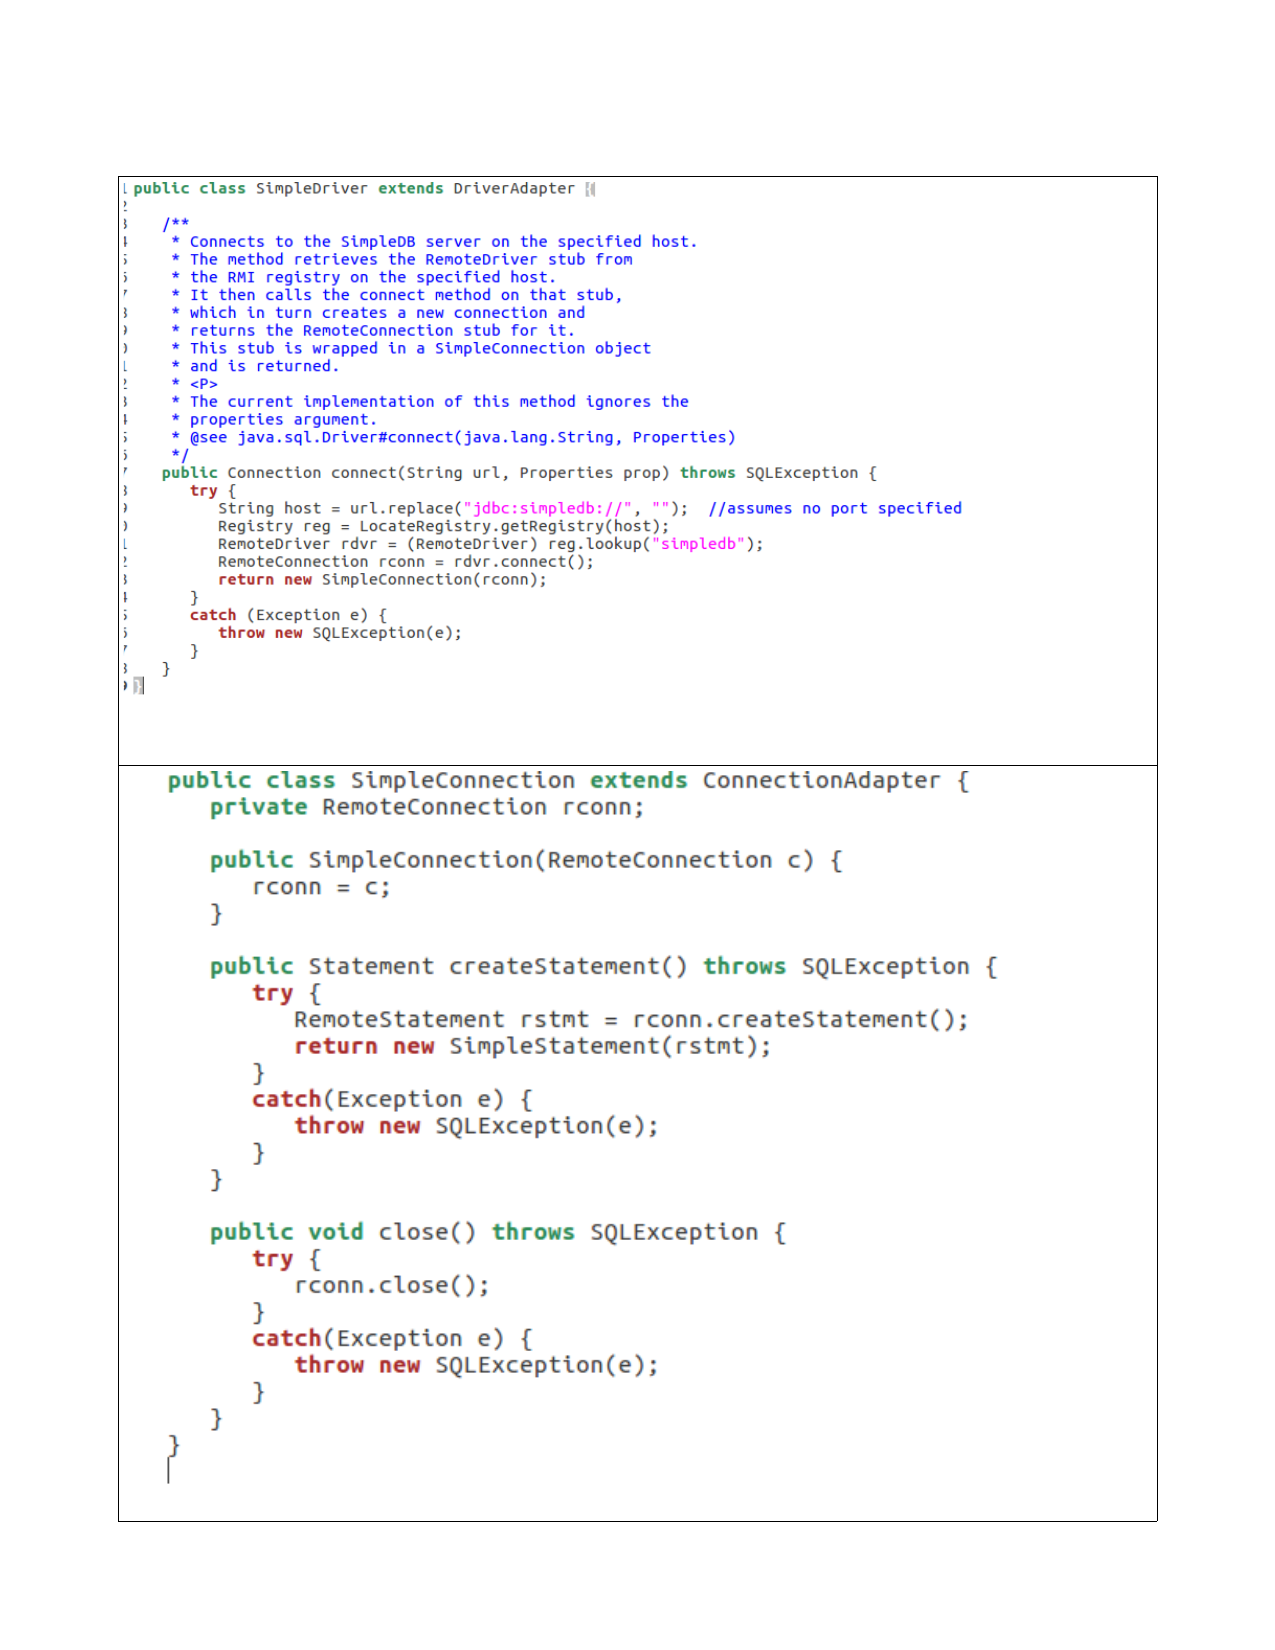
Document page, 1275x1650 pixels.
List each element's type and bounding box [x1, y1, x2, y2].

table_cell [119, 766, 1157, 1521]
picture [161, 771, 1114, 1487]
table_header [119, 177, 1157, 765]
picture [123, 182, 1152, 731]
